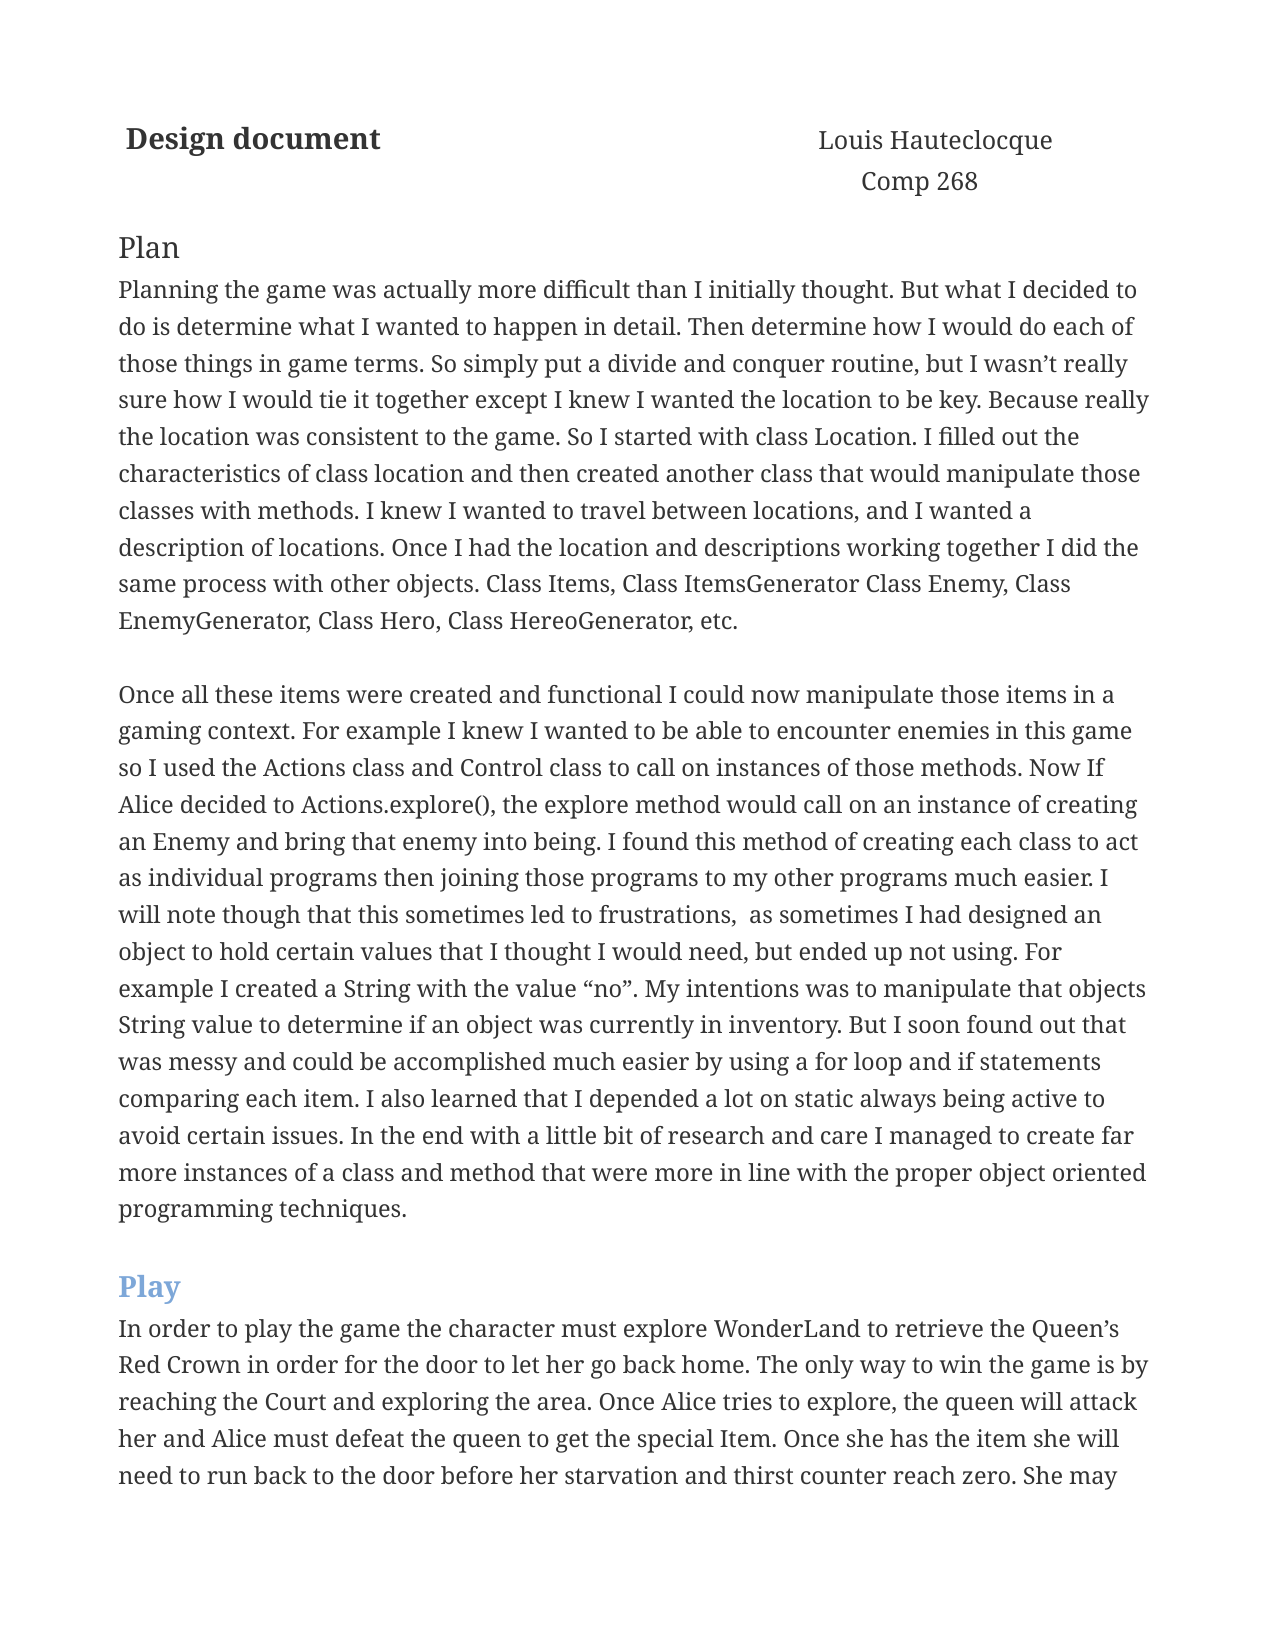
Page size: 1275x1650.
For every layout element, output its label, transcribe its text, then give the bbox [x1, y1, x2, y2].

text Once all these items were created and functional I could now manipulate those items in a gaming context. For example I knew I wanted to be able to encounter enemies in this game so I used the Actions class and Control class to call on instances of those methods. Now If Alice decided to Actions.explore(), the explore method would call on an instance of creating an Enemy and bring that enemy into being. I found this method of creating each class to act as individual programs then joining those programs to my other programs much easier. I will note though that this sometimes led to frustrations, as sometimes I had designed an object to hold certain values that I thought I would need, but ended up not using. For example I created a String with the value “no”. My intentions was to manipulate that objects String value to determine if an object was currently in inventory. But I soon found out that was messy and could be accomplished much easier by using a for loop and if statements comparing each item. I also learned that I depended a lot on static always being active to avoid certain issues. In the end with a little bit of research and care I managed to create far more instances of a class and method that were more in line with the proper object oriented programming techniques. [118, 678, 1157, 1225]
text Planning the game was actually more difficult than I initially thought. But what I decided to do is determine what I wanted to happen in detail. Then determine how I would do each of those things in game terms. So simply put a divide and conquer routine, but I wasn’t really sure how I would tie it together except I knew I wanted the location to be key. Because really the location was consistent to the game. So I started with class Location. I filled out the characteristics of class location and then created another class that would manipulate those classes with methods. I knew I wanted to travel between locations, and I wanted a description of locations. Once I had the location and descriptions working together I did the same process with other objects. Class Items, Class ItemsGenerator Class Enemy, Class EnemyGenerator, Class Hero, Class HereoGenerator, etc. [118, 273, 1157, 636]
text Play [118, 1266, 1157, 1306]
text Plan [118, 228, 1157, 267]
text In order to play the game the character must explore WonderLand to retrieve the Queen’s Red Crown in order for the door to let her go back home. The only way to win the game is by reaching the Court and exploring the area. Once Alice tries to explore, the queen will attack her and Alice must defeat the queen to get the special Item. Once she has the item she will need to run back to the door before her starvation and thirst counter reach zero. She may [118, 1312, 1157, 1491]
